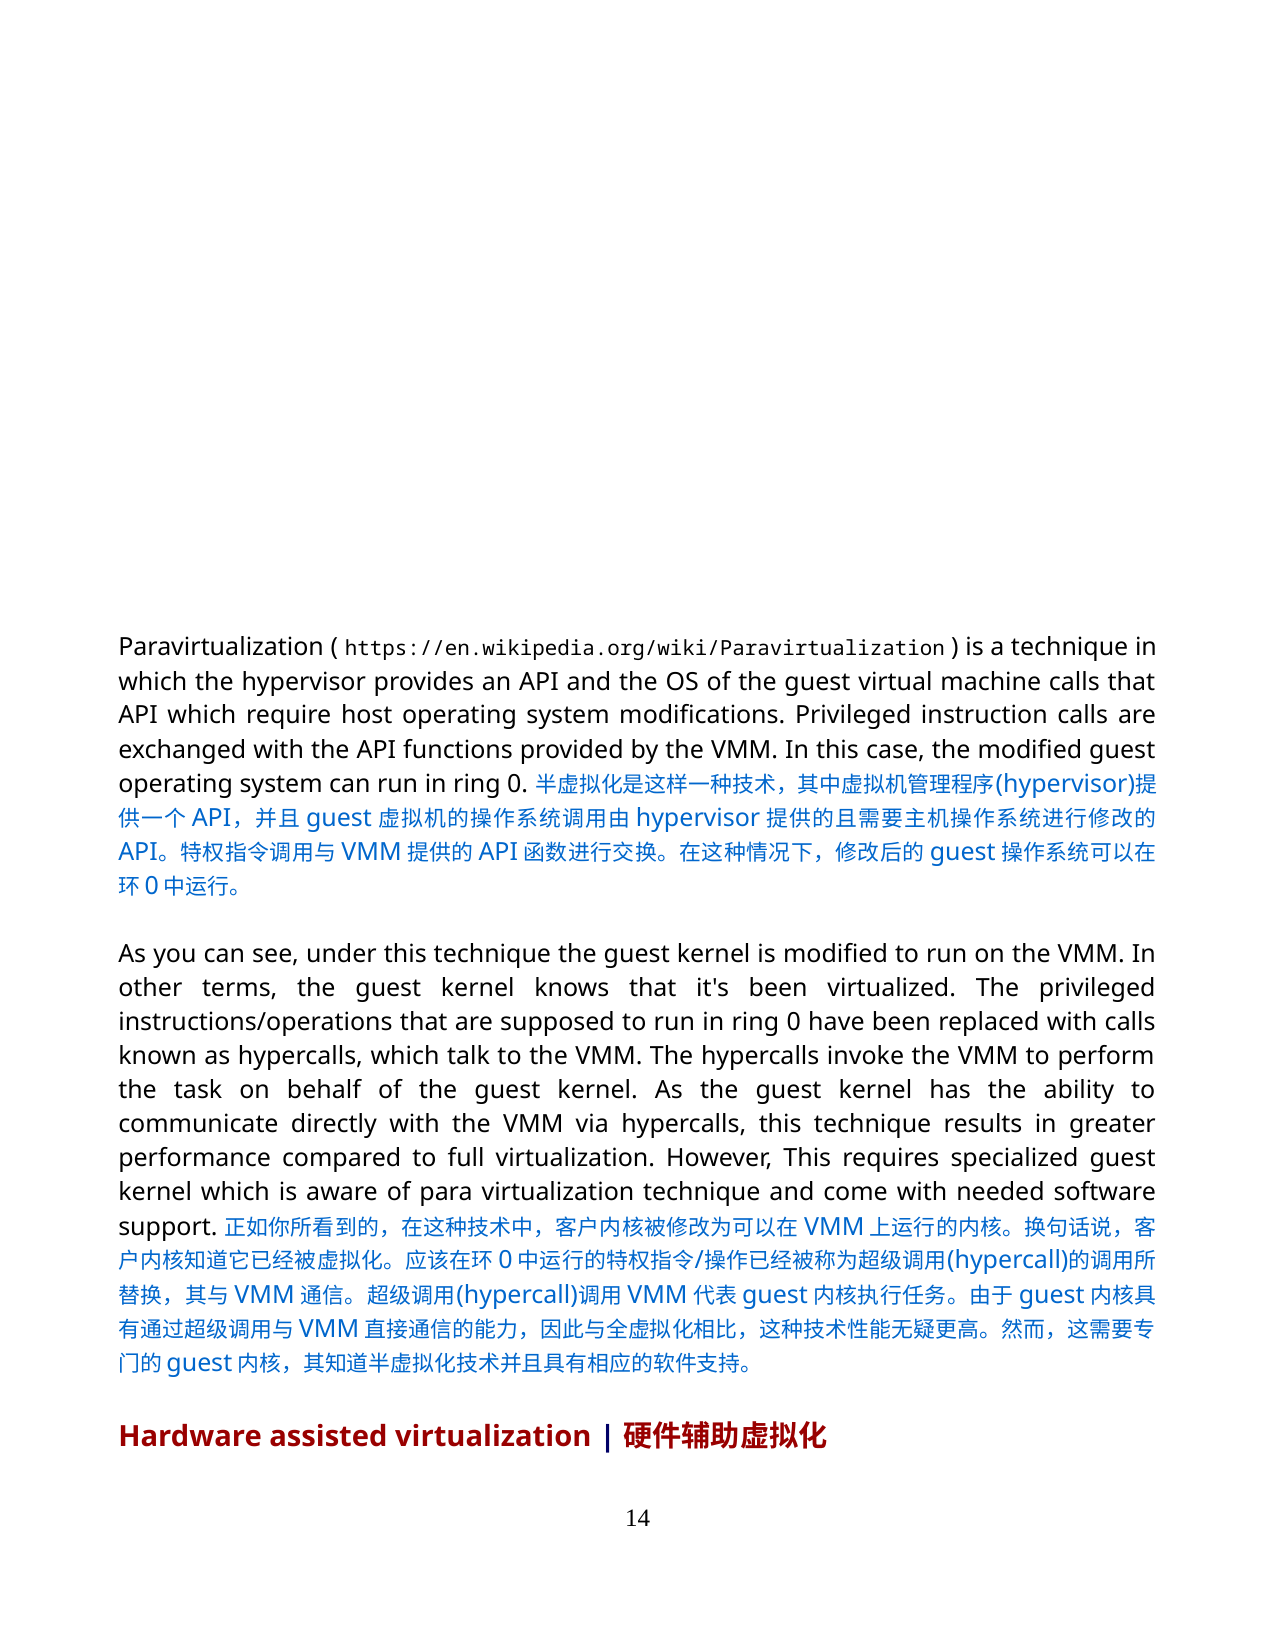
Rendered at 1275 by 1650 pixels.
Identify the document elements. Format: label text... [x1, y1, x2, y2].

text Hardware assisted virtualization | 硬件辅助虚拟化 [118, 1412, 1157, 1455]
text As you can see, under this technique the guest kernel is modified to run on the VMM. In other terms, the guest kernel knows that it's been virtualized. The privileged instructions/operations that are supposed to run in ring 0 have been replaced with calls known as hypercalls, which talk to the VMM. The hypercalls invoke the VMM to perform the task on behalf of the guest kernel. As the guest kernel has the ability to communicate directly with the VMM via hypercalls, this technique results in greater performance compared to full virtualization. However, This requires specialized guest kernel which is aware of para virtualization technique and come with needed software support. 正如你所看到的，在这种技术中，客户内核被修改为可以在VMM上运行的内核。换句话说，客户内核知道它已经被虚拟化。应该在环0中运行的特权指令/操作已经被称为超级调用(hypercall)的调用所替换，其与VMM通信。超级调用(hypercall)调用VMM代表guest内核执行任务。由于guest内核具有通过超级调用与VMM直接通信的能力，因此与全虚拟化相比，这种技术性能无疑更高。然而，这需要专门的guest内核，其知道半虚拟化技术并且具有相应的软件支持。 [118, 936, 1157, 1378]
text Paravirtualization ( https://en.wikipedia.org/wiki/Paravirtualization ) is a technique in which the hypervisor provides an API and the OS of the guest virtual machine calls that API which require host operating system modifications. Privileged instruction calls are exchanged with the API functions provided by the VMM. In this case, the modified guest operating system can run in ring 0. 半虚拟化是这样一种技术，其中虚拟机管理程序(hypervisor)提供一个API，并且guest虚拟机的操作系统调用由hypervisor提供的且需要主机操作系统进行修改的API。特权指令调用与VMM提供的API函数进行交换。在这种情况下，修改后的guest操作系统可以在环0中运行。 [118, 629, 1157, 902]
